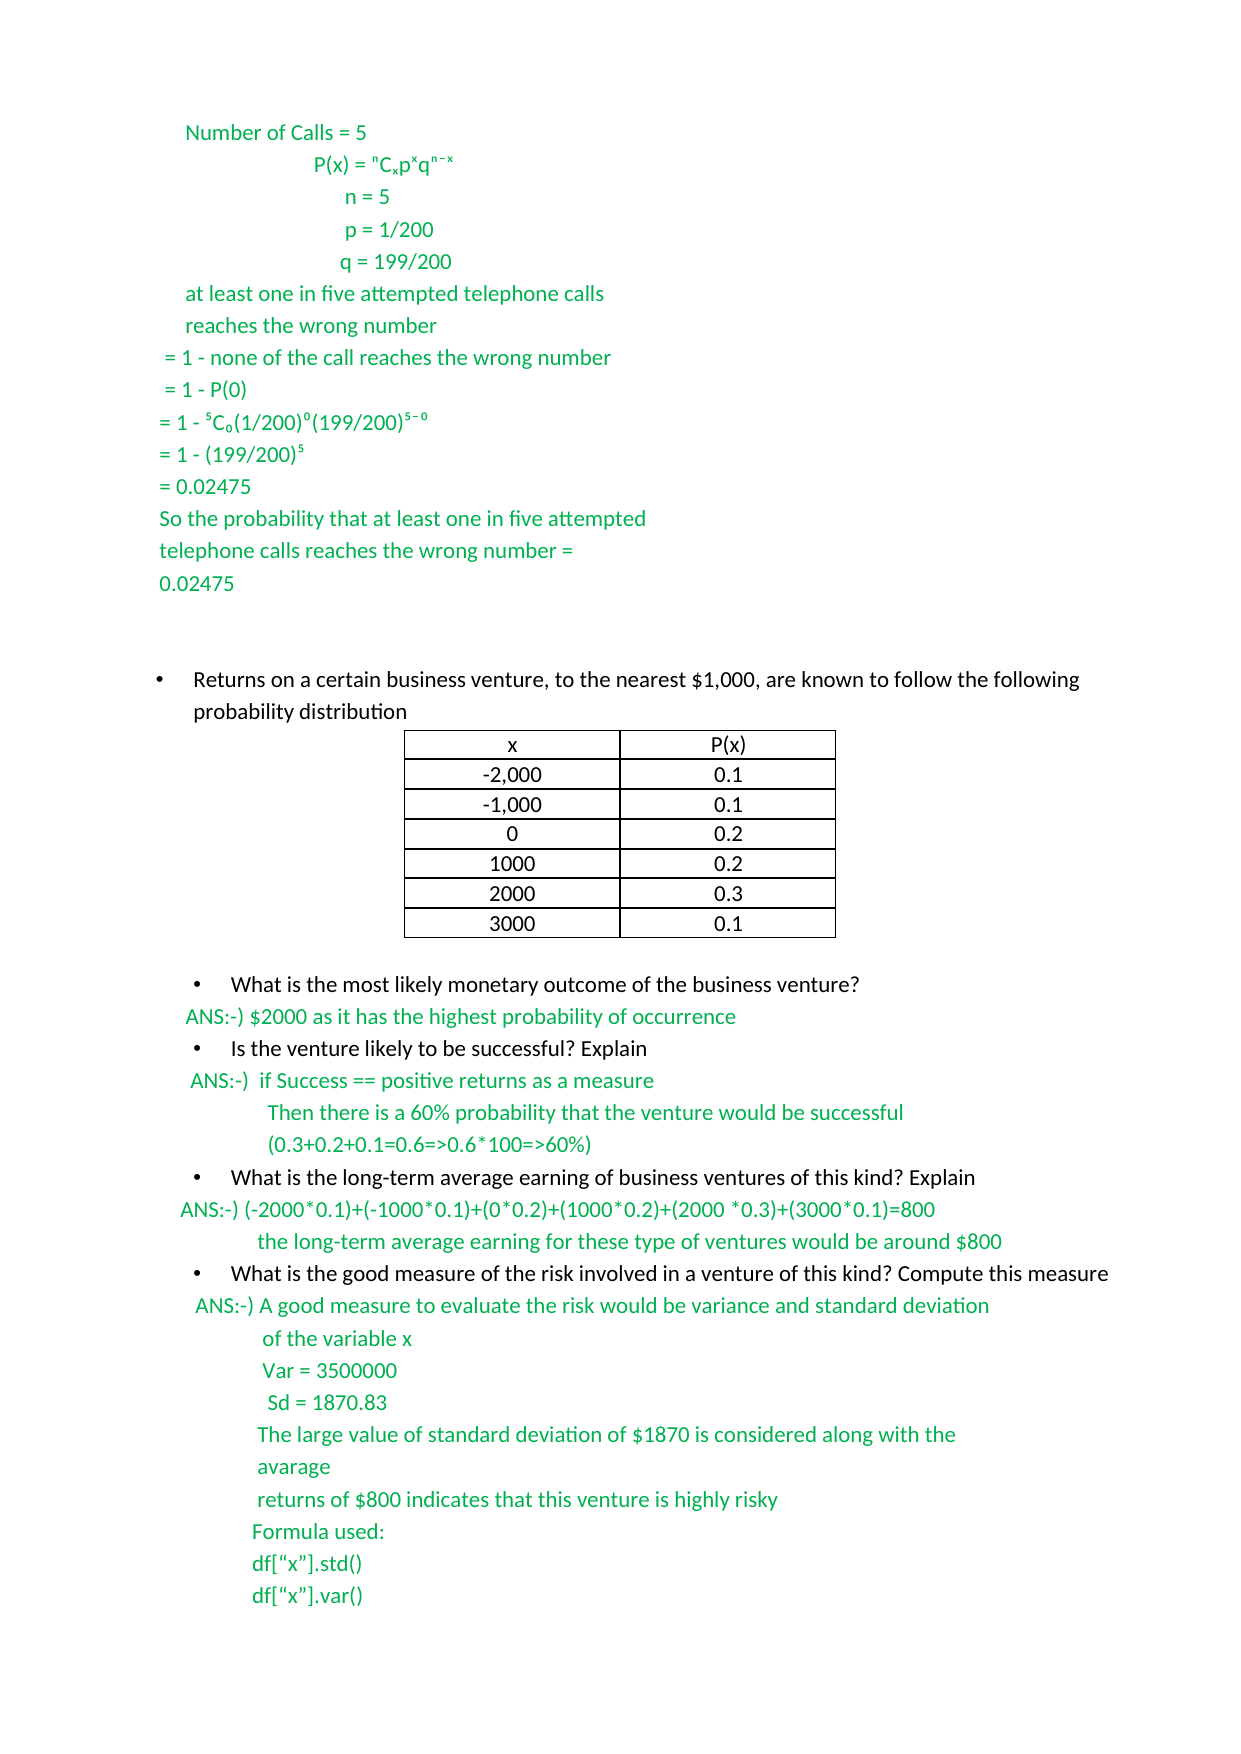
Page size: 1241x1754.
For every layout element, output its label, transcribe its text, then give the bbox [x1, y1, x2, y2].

table_header P(x) [621, 731, 835, 758]
text Number of Calls = 5 [118, 118, 1122, 146]
text = 1 - (199/200)⁵ [118, 440, 1122, 468]
table_cell 0.1 [621, 790, 835, 818]
text = 1 - P(0) [118, 376, 1122, 404]
text So the probability that at least one in five attempted [118, 504, 1122, 532]
text Var = 3500000 [118, 1356, 1122, 1384]
text telephone calls reaches the wrong number = [118, 537, 1122, 564]
table_cell -1,000 [405, 790, 619, 818]
text Sd = 1870.83 [118, 1388, 1122, 1416]
text ANS:-) A good measure to evaluate the risk would be variance and standard deviation [118, 1292, 1122, 1319]
text ANS:-) (-2000*0.1)+(-1000*0.1)+(0*0.2)+(1000*0.2)+(2000 *0.3)+(3000*0.1)=800 [118, 1195, 1122, 1223]
table_cell 0.3 [621, 879, 835, 907]
list What is the most likely monetary outcome of the business venture? [193, 970, 1122, 998]
text (0.3+0.2+0.1=0.6=>0.6*100=>60%) [118, 1131, 1122, 1159]
list Returns on a certain business venture, to the nearest $1,000, are known to follow the following probability distribution [156, 665, 1122, 726]
text = 1 - ⁵C₀(1/200)⁰(199/200)⁵⁻⁰ [118, 408, 1122, 436]
text P(x) = ⁿCₓpˣqⁿ⁻ˣ [118, 150, 1122, 178]
table_cell 0 [405, 820, 619, 848]
list What is the good measure of the risk involved in a venture of this kind? Compute this measure [193, 1259, 1122, 1287]
table_cell 0.1 [621, 760, 835, 788]
table_cell 0.2 [621, 850, 835, 877]
text Formula used: [118, 1517, 1122, 1545]
text at least one in five attempted telephone calls [118, 279, 1122, 307]
text q = 199/200 [118, 247, 1122, 275]
table_header x [405, 731, 619, 758]
text p = 1/200 [118, 215, 1122, 243]
text the long-term average earning for these type of ventures would be around $800 [118, 1227, 1122, 1255]
text n = 5 [118, 182, 1122, 211]
text 0.02475 [118, 569, 1122, 597]
text df[“x”].var() [118, 1581, 1122, 1609]
text avarage [118, 1452, 1122, 1481]
text ANS:-) if Success == positive returns as a measure [118, 1066, 1122, 1094]
table_cell 0.2 [621, 820, 835, 848]
text = 0.02475 [118, 472, 1122, 500]
table_cell -2,000 [405, 760, 619, 788]
table_cell 1000 [405, 850, 619, 877]
text returns of $800 indicates that this venture is highly risky [118, 1485, 1122, 1513]
table_cell 0.1 [621, 909, 835, 937]
text ANS:-) $2000 as it has the highest probability of occurrence [118, 1002, 1122, 1030]
list Is the venture likely to be successful? Explain [193, 1034, 1122, 1062]
table_cell 2000 [405, 879, 619, 907]
text = 1 - none of the call reaches the wrong number [118, 343, 1122, 371]
text reaches the wrong number [118, 311, 1122, 339]
table_cell 3000 [405, 909, 619, 937]
text df[“x”].std() [118, 1549, 1122, 1577]
list What is the long-term average earning of business ventures of this kind? Explain [193, 1163, 1122, 1191]
text of the variable x [118, 1324, 1122, 1352]
text Then there is a 60% probability that the venture would be successful [118, 1098, 1122, 1126]
text The large value of standard deviation of $1870 is considered along with the [118, 1420, 1122, 1448]
